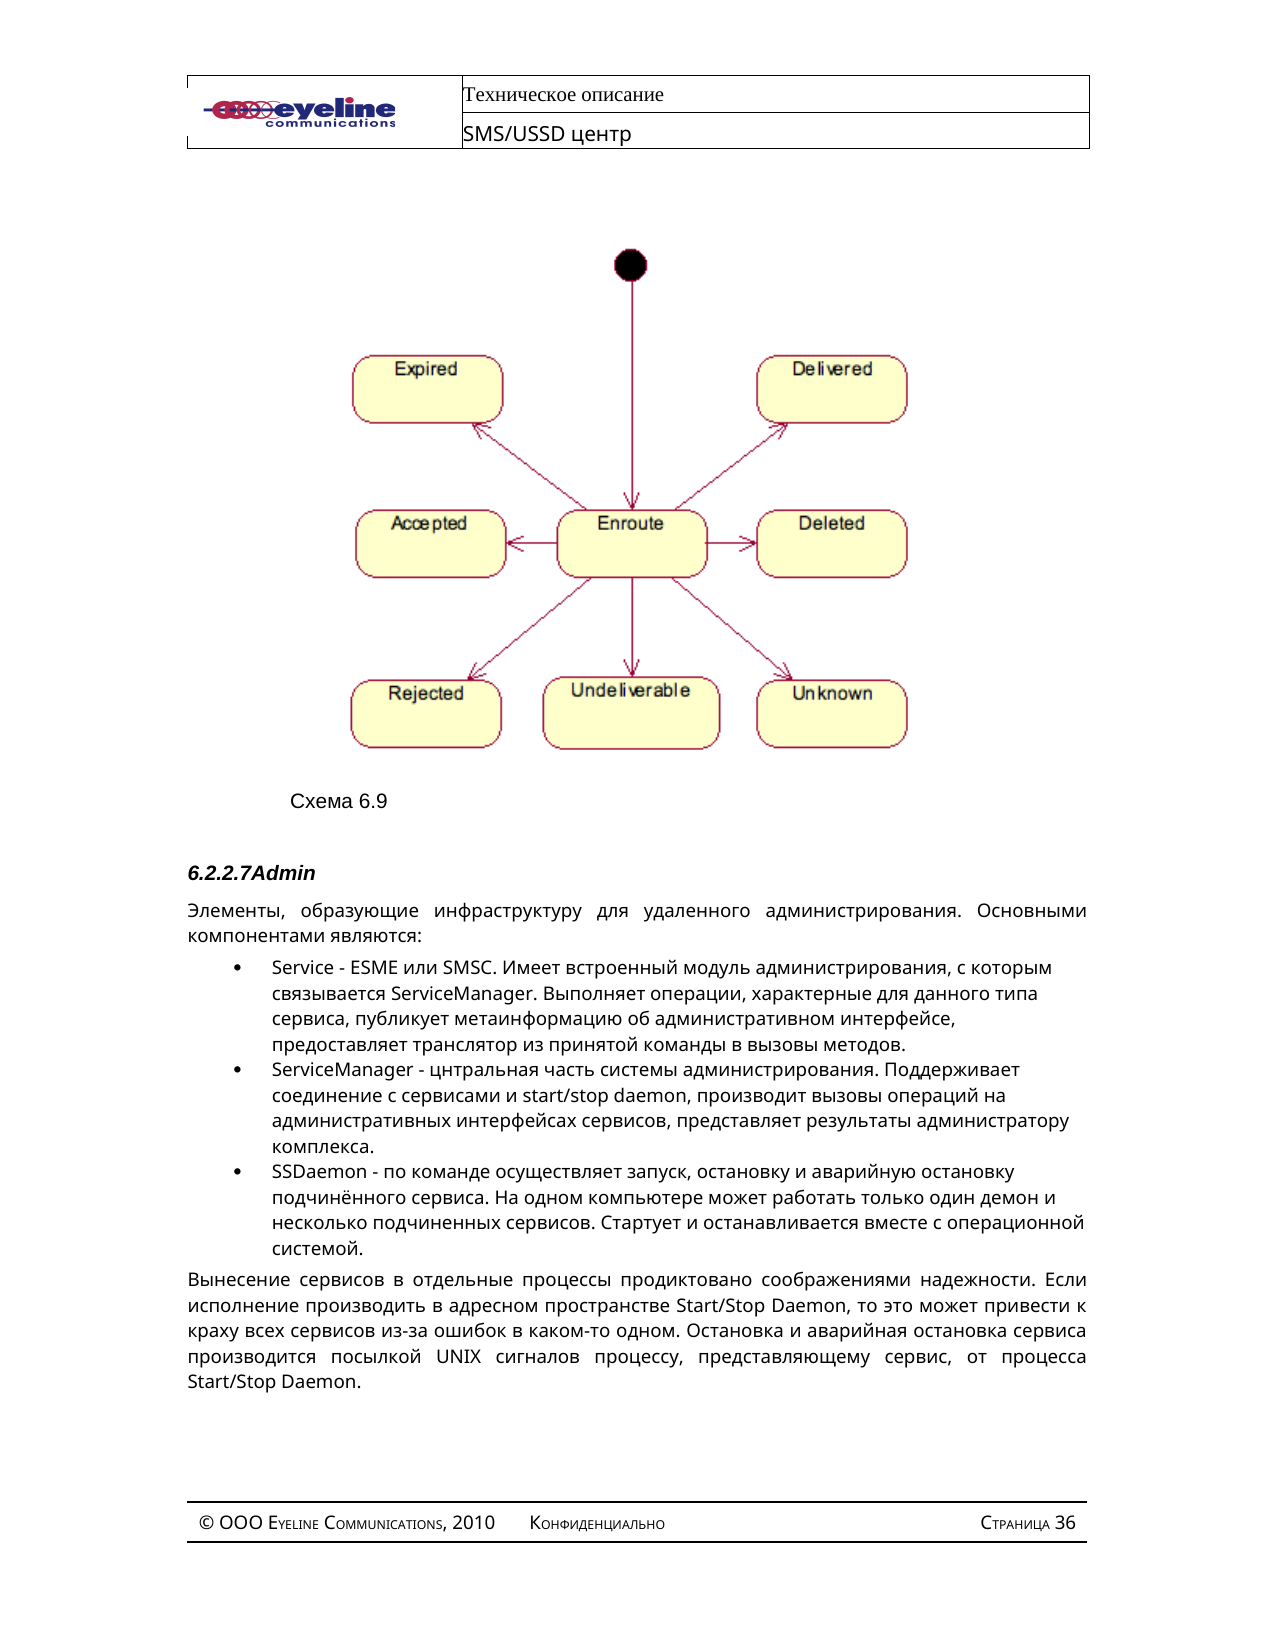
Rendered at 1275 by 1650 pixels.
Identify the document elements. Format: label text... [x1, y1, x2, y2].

text Элементы, образующие инфраструктуру для удаленного администрирования. Основными компонентами являются: [187, 897, 1088, 948]
list ServiceManager - цнтральная часть системы администрирования. Поддерживает соединение с сервисами и start/stop daemon, производит вызовы операций на административных интерфейсах сервисов, представляет результаты администратору комплекса. [234, 1056, 1088, 1158]
picture [203, 97, 396, 127]
subtitle Admin [187, 861, 1088, 884]
list SSDaemon - по команде осуществляет запуск, остановку и аварийную остановку подчинённого сервиса. На одном компьютере может работать только один демон и несколько подчиненных сервисов. Стартует и останавливается вместе с операционной системой. [234, 1158, 1088, 1261]
picture [290, 193, 986, 789]
text Схема 6.9 [290, 789, 985, 813]
text Вынесение сервисов в отдельные процессы продиктовано соображениями надежности. Если исполнение производить в адресном пространстве Start/Stop Daemon, то это может привести к краху всех сервисов из-за ошибок в каком-то одном. Остановка и аварийная остановка сервиса производится посылкой UNIX сигналов процессу, представляющему сервис, от процесса Start/Stop Daemon. [187, 1267, 1088, 1394]
list Service - ESME или SMSC. Имеет встроенный модуль администрирования, с которым связывается ServiceManager. Выполняет операции, характерные для данного типа сервиса, публикует метаинформацию об административном интерфейсе, предоставляет транслятор из принятой команды в вызовы методов. [234, 954, 1088, 1056]
